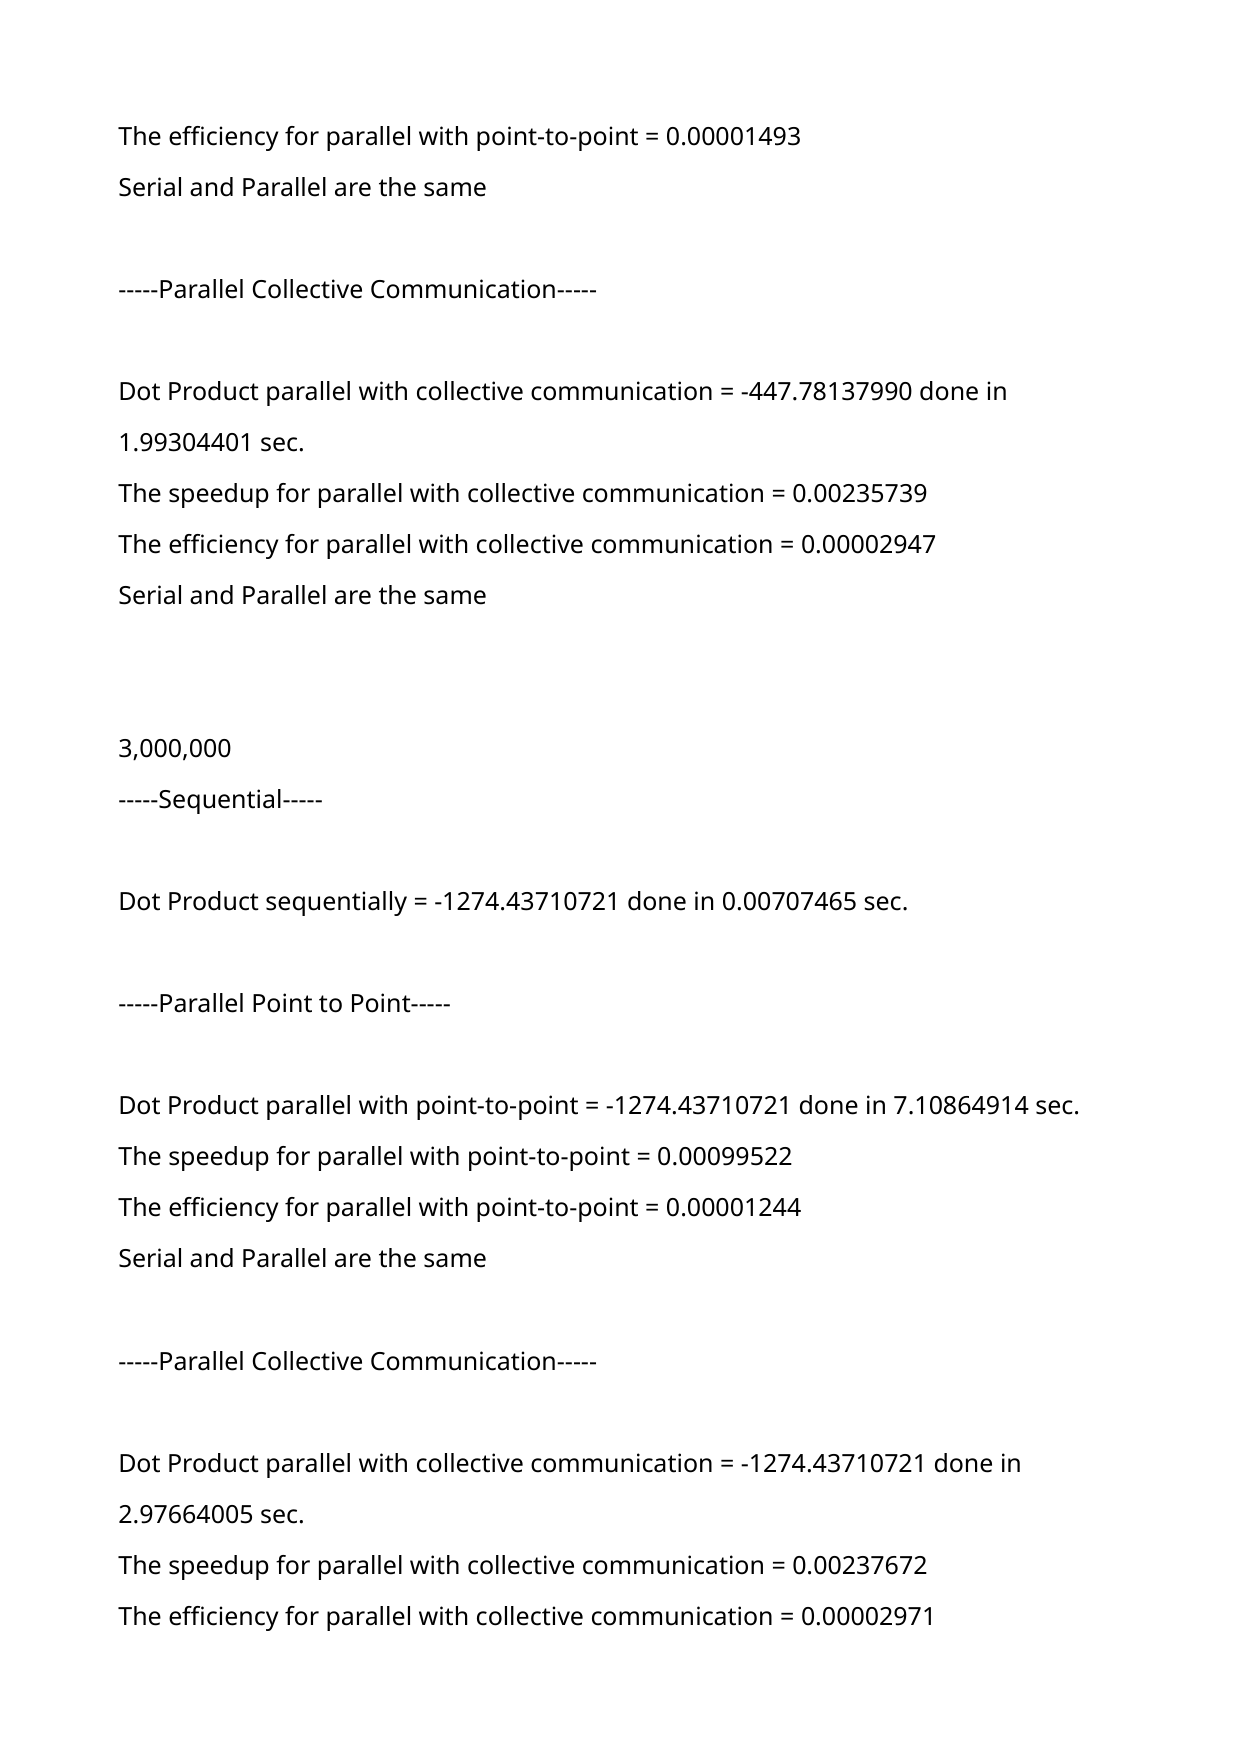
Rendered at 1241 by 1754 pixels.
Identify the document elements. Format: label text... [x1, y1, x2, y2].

text The efficiency for parallel with point-to-point = 0.00001244 [118, 1190, 1122, 1224]
text The efficiency for parallel with point-to-point = 0.00001493 [118, 118, 1122, 152]
text The efficiency for parallel with collective communication = 0.00002971 [118, 1598, 1122, 1632]
text -----Parallel Collective Communication----- [118, 271, 1122, 305]
text 3,000,000 [118, 731, 1122, 765]
text -----Parallel Collective Communication----- [118, 1343, 1122, 1377]
text The speedup for parallel with point-to-point = 0.00099522 [118, 1139, 1122, 1173]
text The speedup for parallel with collective communication = 0.00235739 [118, 475, 1122, 509]
text Serial and Parallel are the same [118, 1241, 1122, 1275]
text The efficiency for parallel with collective communication = 0.00002947 [118, 526, 1122, 561]
text Dot Product sequentially = -1274.43710721 done in 0.00707465 sec. [118, 884, 1122, 918]
text Serial and Parallel are the same [118, 577, 1122, 612]
text -----Parallel Point to Point----- [118, 986, 1122, 1020]
text Serial and Parallel are the same [118, 169, 1122, 203]
text Dot Product parallel with collective communication = -447.78137990 done in 1.99304401 sec. [118, 373, 1122, 458]
text -----Sequential----- [118, 782, 1122, 816]
text The speedup for parallel with collective communication = 0.00237672 [118, 1547, 1122, 1581]
text Dot Product parallel with point-to-point = -1274.43710721 done in 7.10864914 sec. [118, 1088, 1122, 1122]
text Dot Product parallel with collective communication = -1274.43710721 done in 2.97664005 sec. [118, 1445, 1122, 1530]
